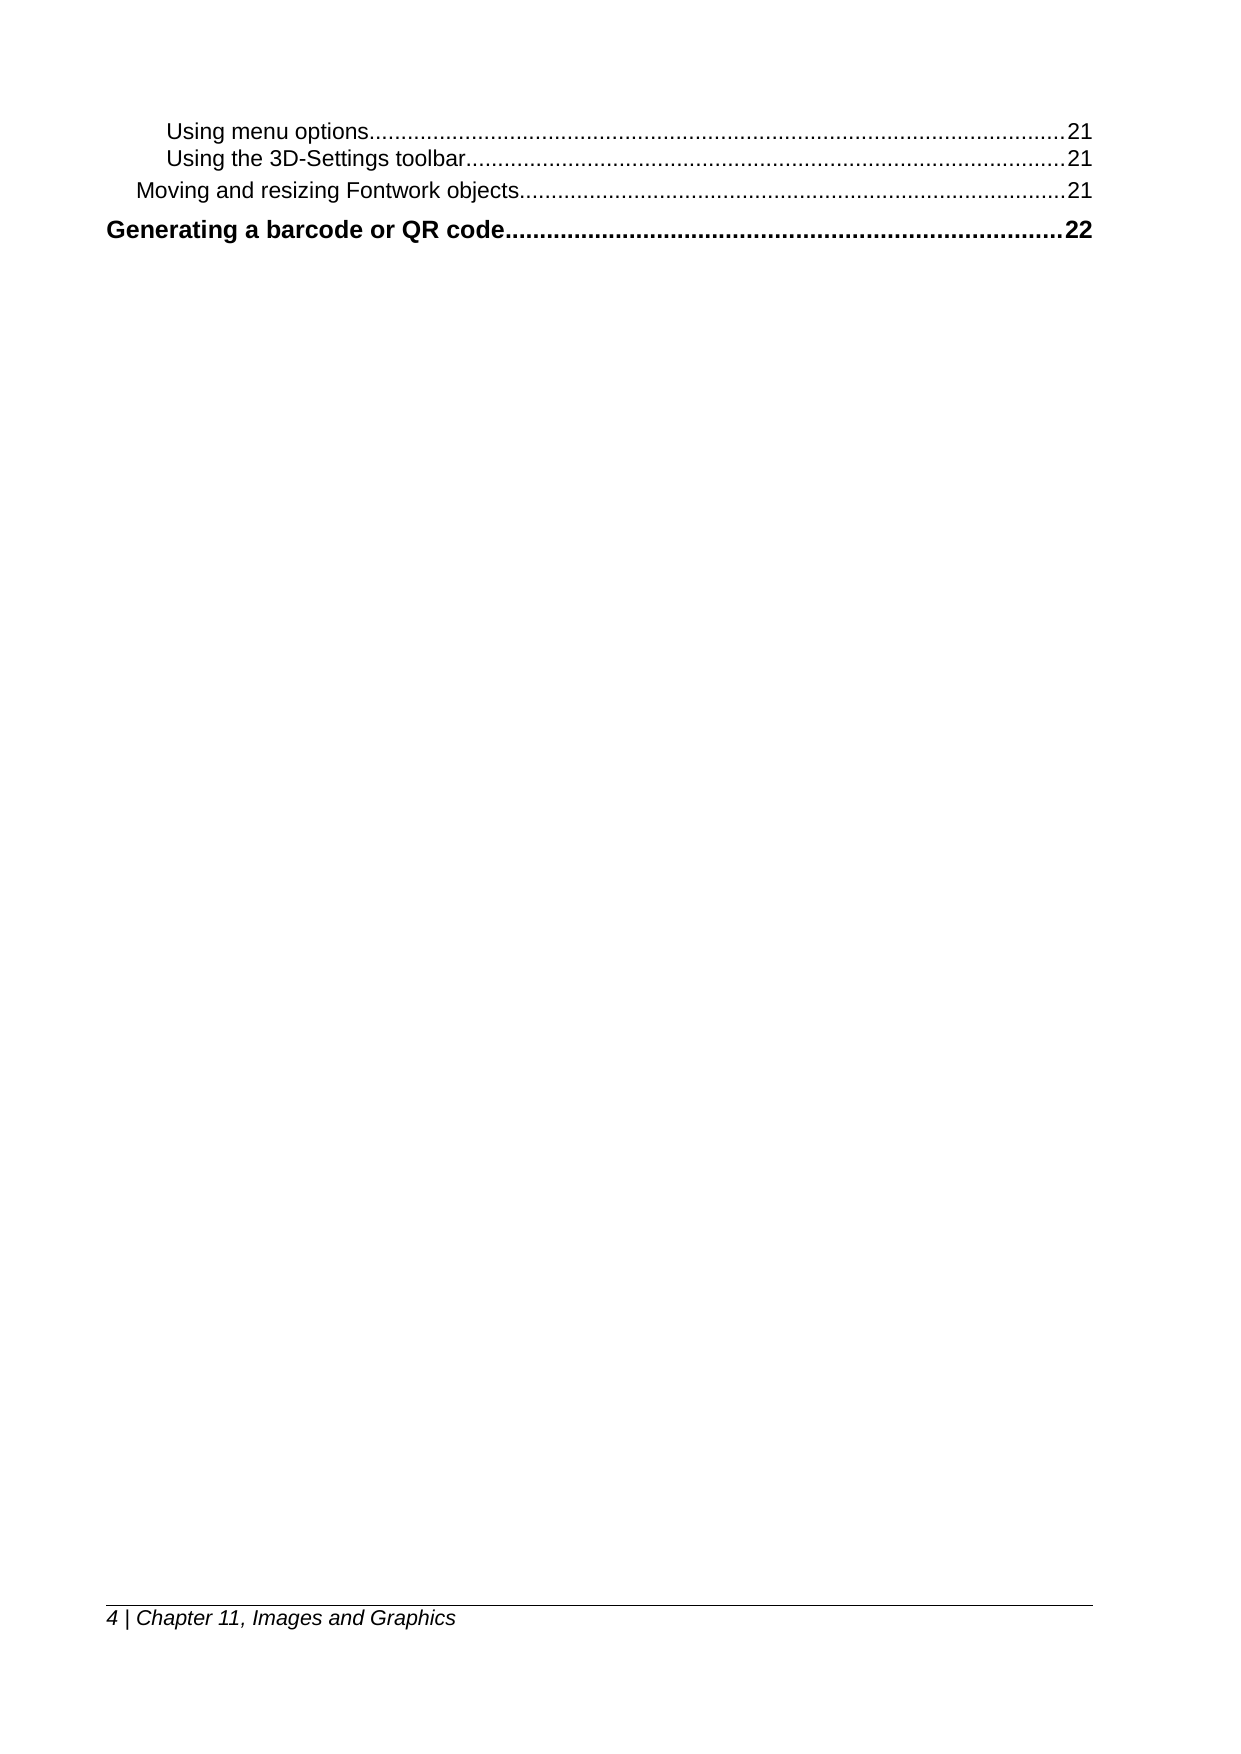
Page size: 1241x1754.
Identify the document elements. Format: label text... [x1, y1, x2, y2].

text Generating a barcode or QR code 22 [106, 215, 1093, 244]
text Using the 3D-Settings toolbar 21 [166, 144, 1093, 171]
text Moving and resizing Fontwork objects 21 [136, 177, 1093, 203]
text Using menu options 21 [166, 118, 1093, 144]
